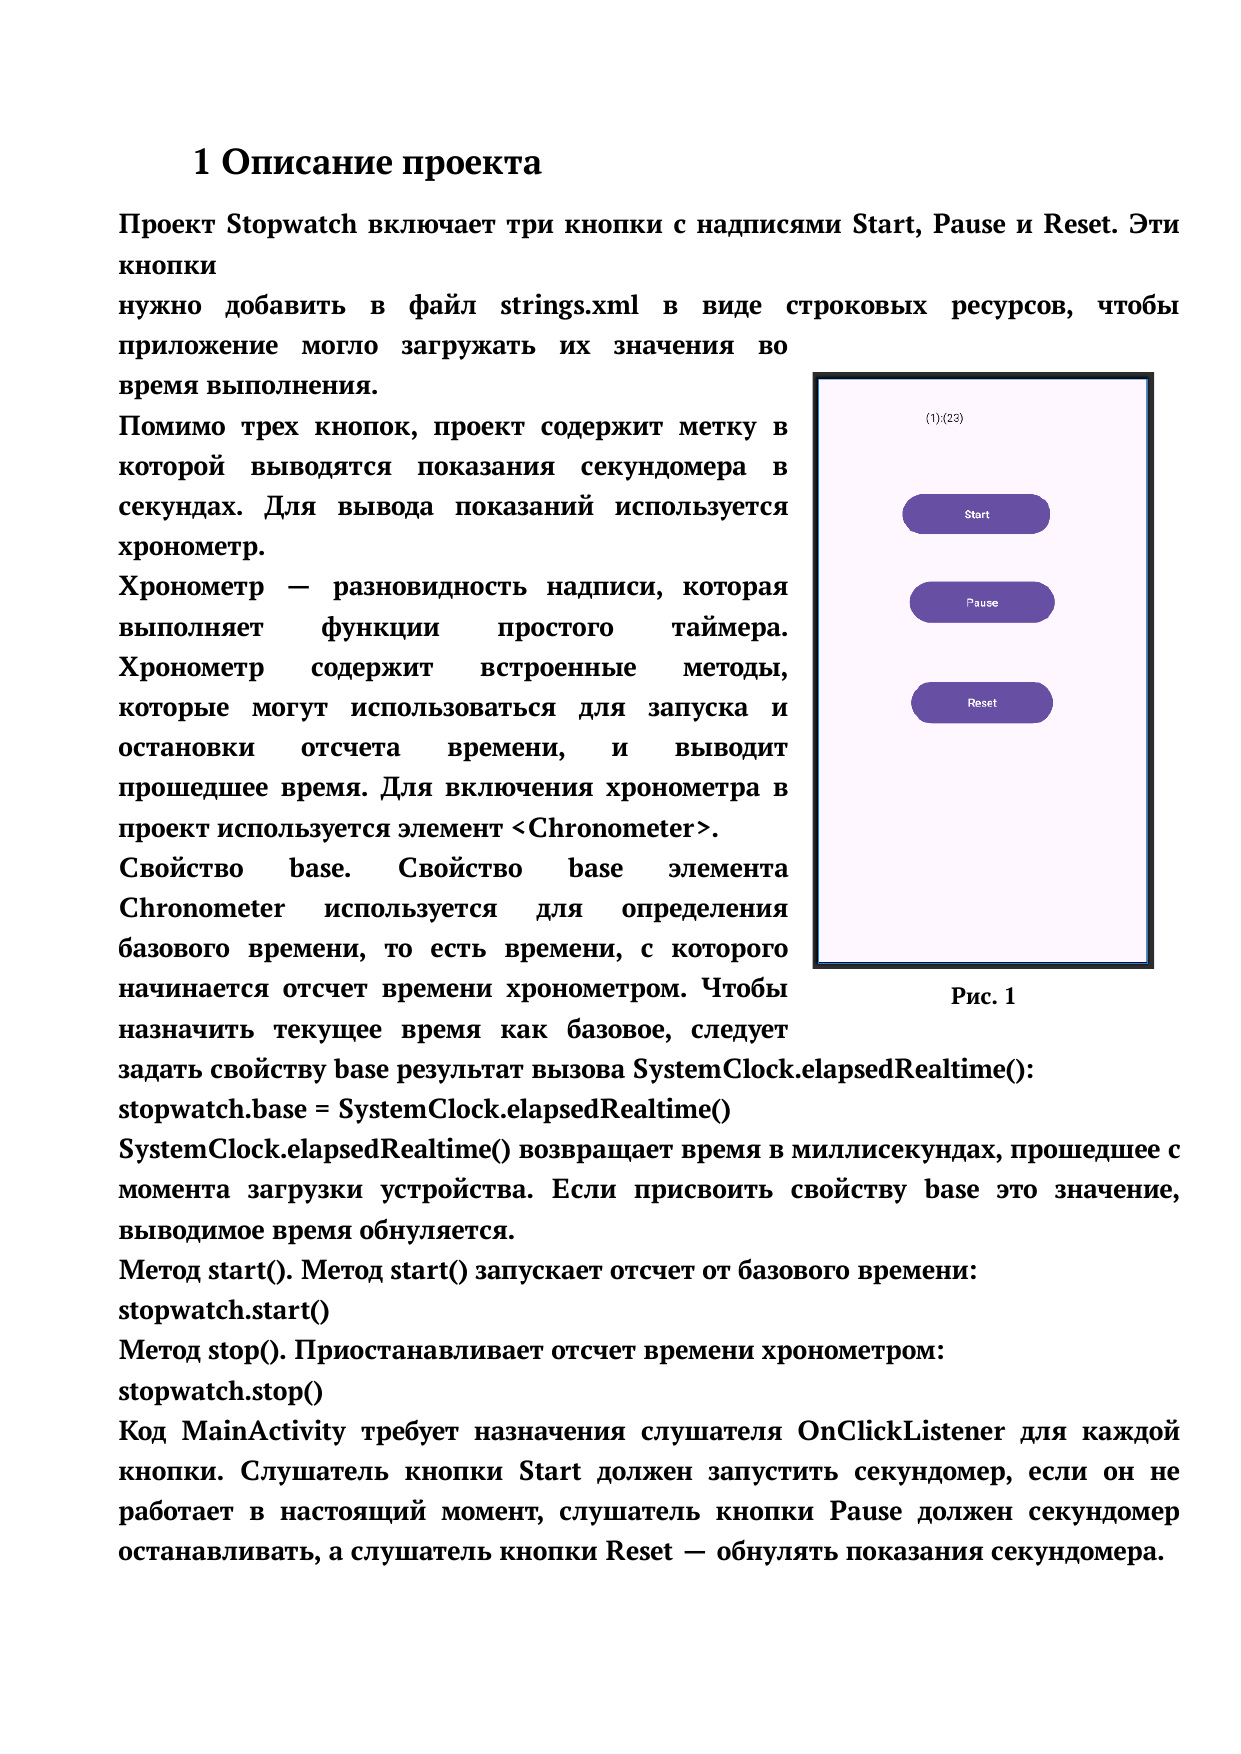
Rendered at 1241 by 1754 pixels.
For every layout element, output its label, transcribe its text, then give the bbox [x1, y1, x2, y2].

text Метод stop(). Приостанавливает отсчет времени хронометром: [118, 1332, 1181, 1366]
text Свойство base. Свойство base элемента Chronometer используется для определения базового времени, то есть времени, с которого начинается отсчет времени хронометром. Чтобы назначить текущее время как базовое, следует задать свойству base результат вызова SystemClock.elapsedRealtime(): [118, 850, 1181, 1084]
text stopwatch.stop() [118, 1373, 1181, 1406]
text Метод start(). Метод start() запускает отсчет от базового времени: [118, 1252, 1181, 1286]
text stopwatch.start() [118, 1292, 1181, 1326]
text Код MainActivity требует назначения слушателя OnClickListener для каждой кнопки. Слушатель кнопки Start должен запустить секундомер, если он не работает в настоящий момент, слушатель кнопки Pause должен секундомер останавливать, а слушатель кнопки Reset — обнулять показания секундомера. [118, 1413, 1181, 1567]
text Рис. 1 [812, 969, 1154, 1010]
text SystemClock.elapsedRealtime() возвращает время в миллисекундах, прошедшее с момента загрузки устройства. Если присвоить свойству base это значение, выводимое время обнуляется. [118, 1131, 1181, 1245]
picture [812, 372, 1155, 969]
text Помимо трех кнопок, проект содержит метку в которой выводятся показания секундомера в секундах. Для вывода показаний используется хронометр. [118, 408, 789, 562]
text Проект Stopwatch включает три кнопки с надписями Start, Pause и Reset. Эти кнопки [118, 207, 1181, 280]
text Хронометр — разновидность надписи, которая выполняет функции простого таймера. Хронометр содержит встроенные методы, которые могут использоваться для запуска и остановки отсчета времени, и выводит прошедшее время. Для включения хронометра в проект используется элемент <Chronometer>. [118, 568, 789, 843]
subtitle 1 Описание проекта [192, 139, 1181, 183]
text stopwatch.base = SystemClock.elapsedRealtime() [118, 1091, 1181, 1125]
text нужно добавить в файл strings.xml в виде строковых ресурсов, чтобы приложение могло загружать их значения во время выполнения. [118, 287, 1181, 1033]
